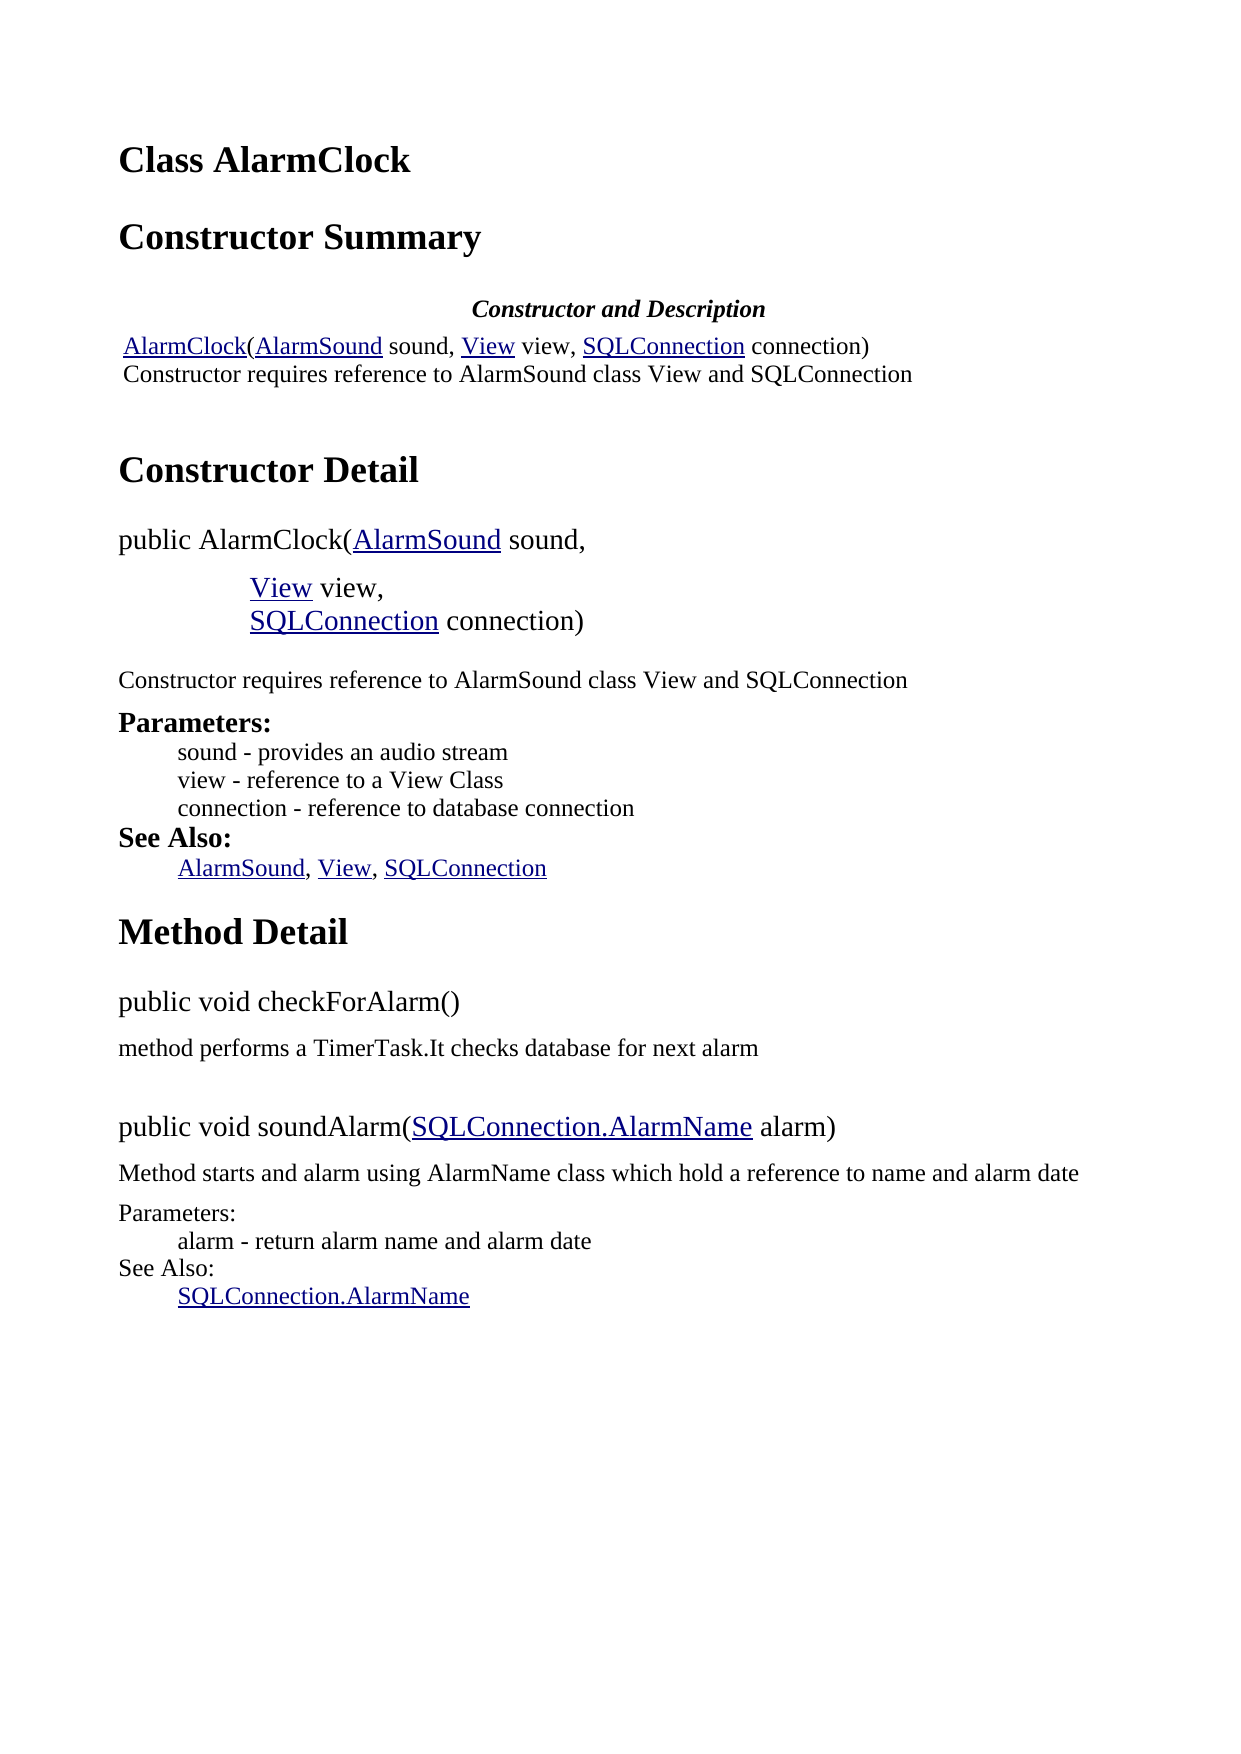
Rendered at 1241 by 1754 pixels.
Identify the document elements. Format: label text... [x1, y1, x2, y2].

subtitle See Also: [118, 1254, 1122, 1282]
text public void checkForAlarm() [118, 986, 1122, 1018]
list connection - reference to database connection [177, 794, 1122, 822]
text SQLConnection connection) [118, 604, 1122, 636]
list view - reference to a View Class [177, 766, 1122, 794]
subtitle Constructor Summary [118, 216, 1122, 257]
subtitle Class AlarmClock [118, 139, 1122, 181]
subtitle Parameters: [118, 706, 1122, 738]
subtitle Method Detail [118, 911, 1122, 953]
subtitle Parameters: [118, 1199, 1122, 1227]
subtitle See Also: [118, 822, 1122, 854]
text method performs a TimerTask.It checks database for next alarm [118, 1034, 1122, 1062]
table_header Constructor and Description [118, 291, 1122, 328]
text public AlarmClock(AlarmSound sound, [118, 523, 1122, 556]
table_cell AlarmClock(AlarmSound sound, View view, SQLConnection connection) Constructor requires reference to AlarmSound class View and SQLConnection [118, 328, 1122, 392]
text public void soundAlarm(SQLConnection.AlarmName alarm) [118, 1110, 1122, 1143]
list sound - provides an audio stream [177, 738, 1122, 766]
list SQLConnection.AlarmName [177, 1282, 1122, 1310]
list AlarmSound, View, SQLConnection [177, 854, 1122, 882]
text Constructor requires reference to AlarmSound class View and SQLConnection [118, 666, 1122, 694]
text Method starts and alarm using AlarmName class which hold a reference to name and alarm date [118, 1159, 1122, 1187]
text View view, [118, 572, 1122, 604]
subtitle Constructor Detail [118, 449, 1122, 490]
list alarm - return alarm name and alarm date [177, 1227, 1122, 1254]
